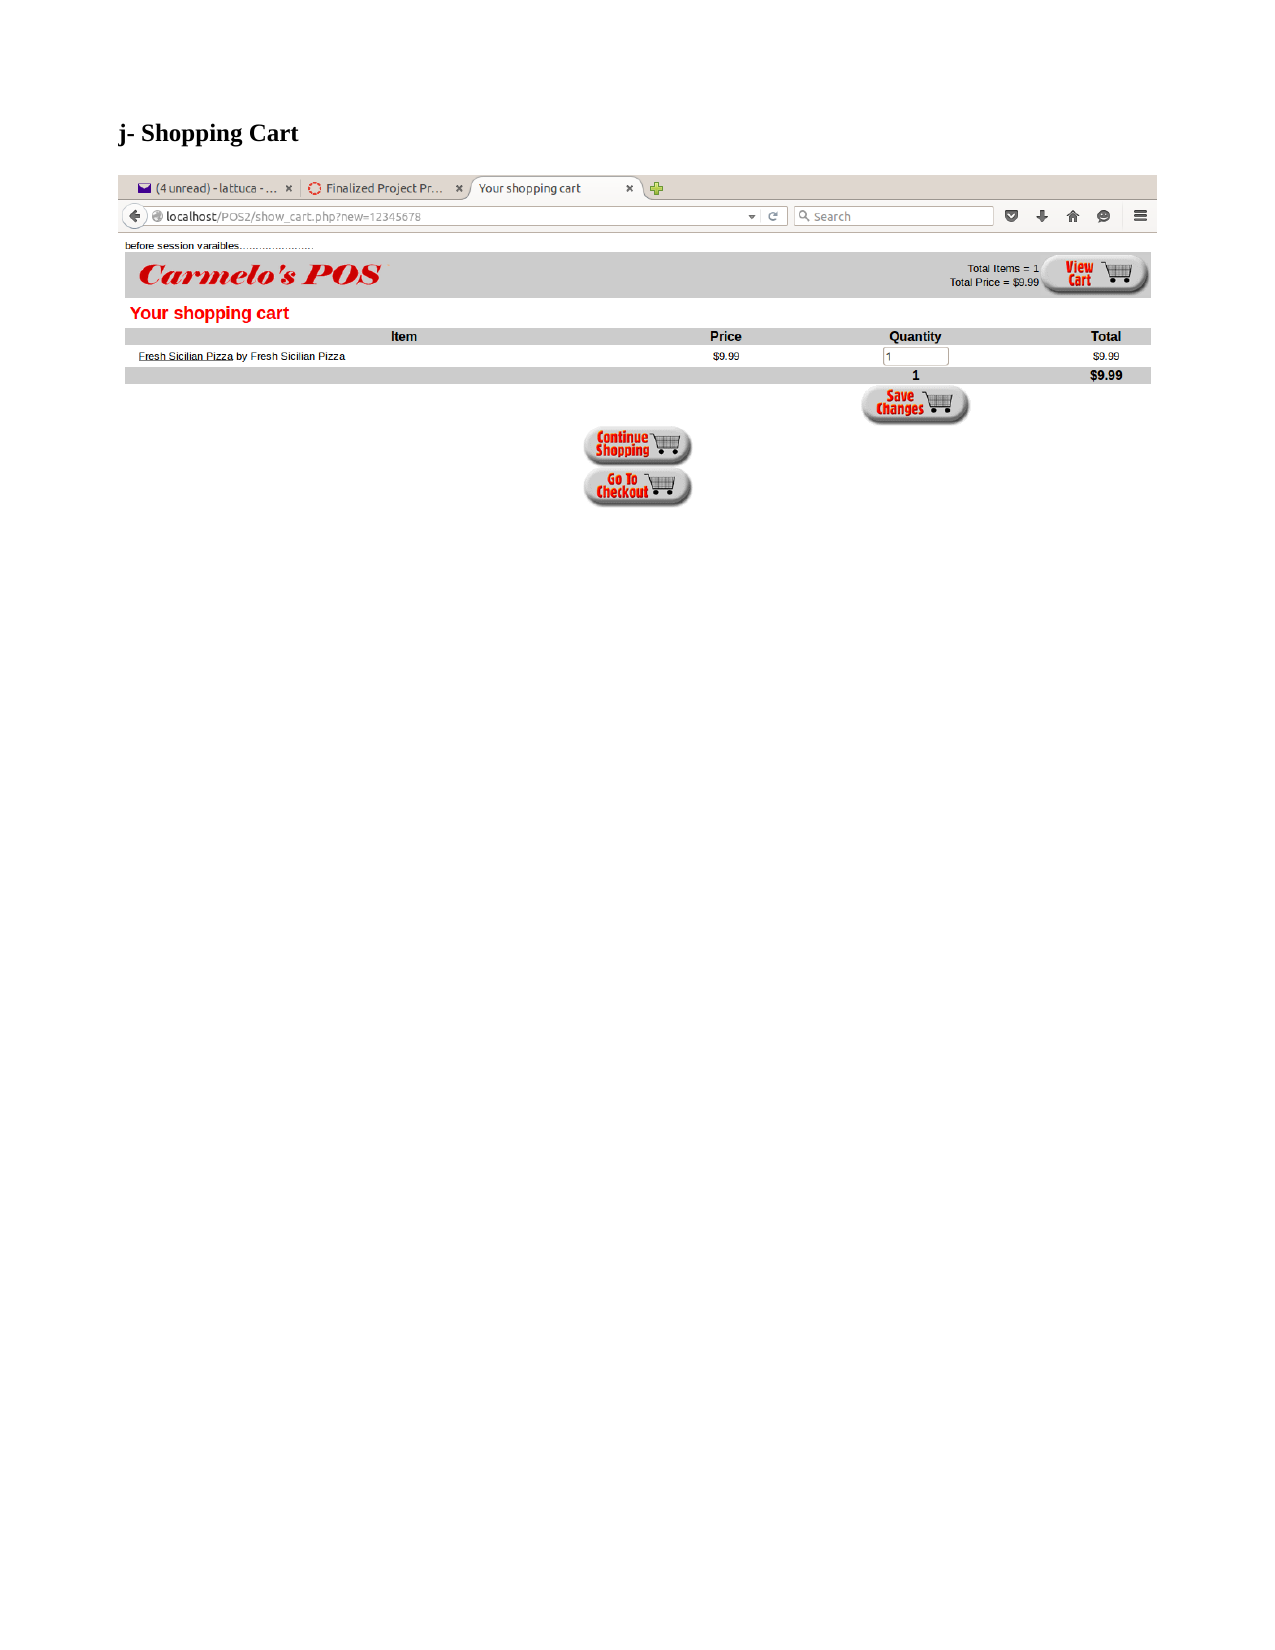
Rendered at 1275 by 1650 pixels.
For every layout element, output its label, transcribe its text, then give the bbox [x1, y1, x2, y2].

picture [118, 175, 1157, 987]
text j- Shopping Cart [118, 118, 1157, 147]
